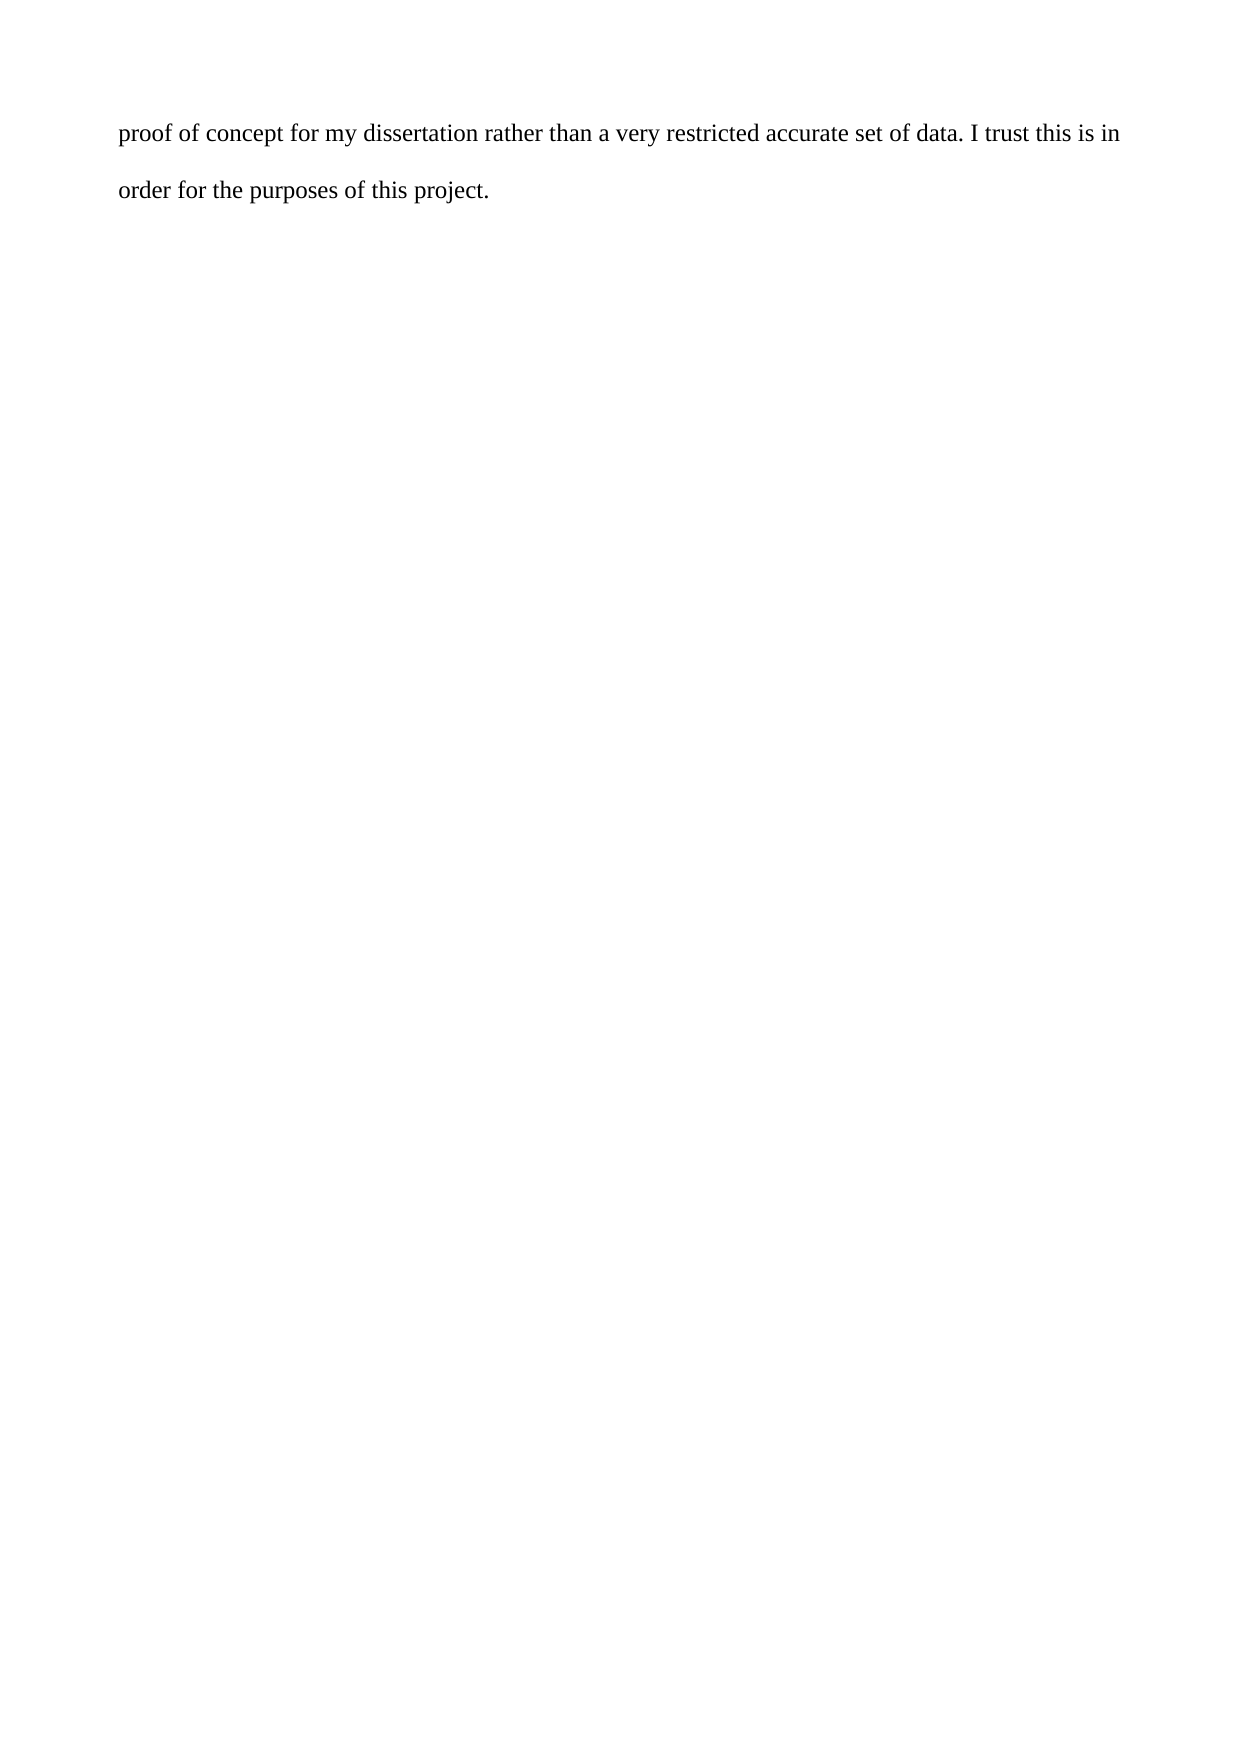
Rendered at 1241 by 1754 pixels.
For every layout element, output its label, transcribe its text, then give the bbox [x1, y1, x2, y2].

text proof of concept for my dissertation rather than a very restricted accurate set of data. I trust this is in order for the purposes of this project. [118, 118, 1122, 204]
